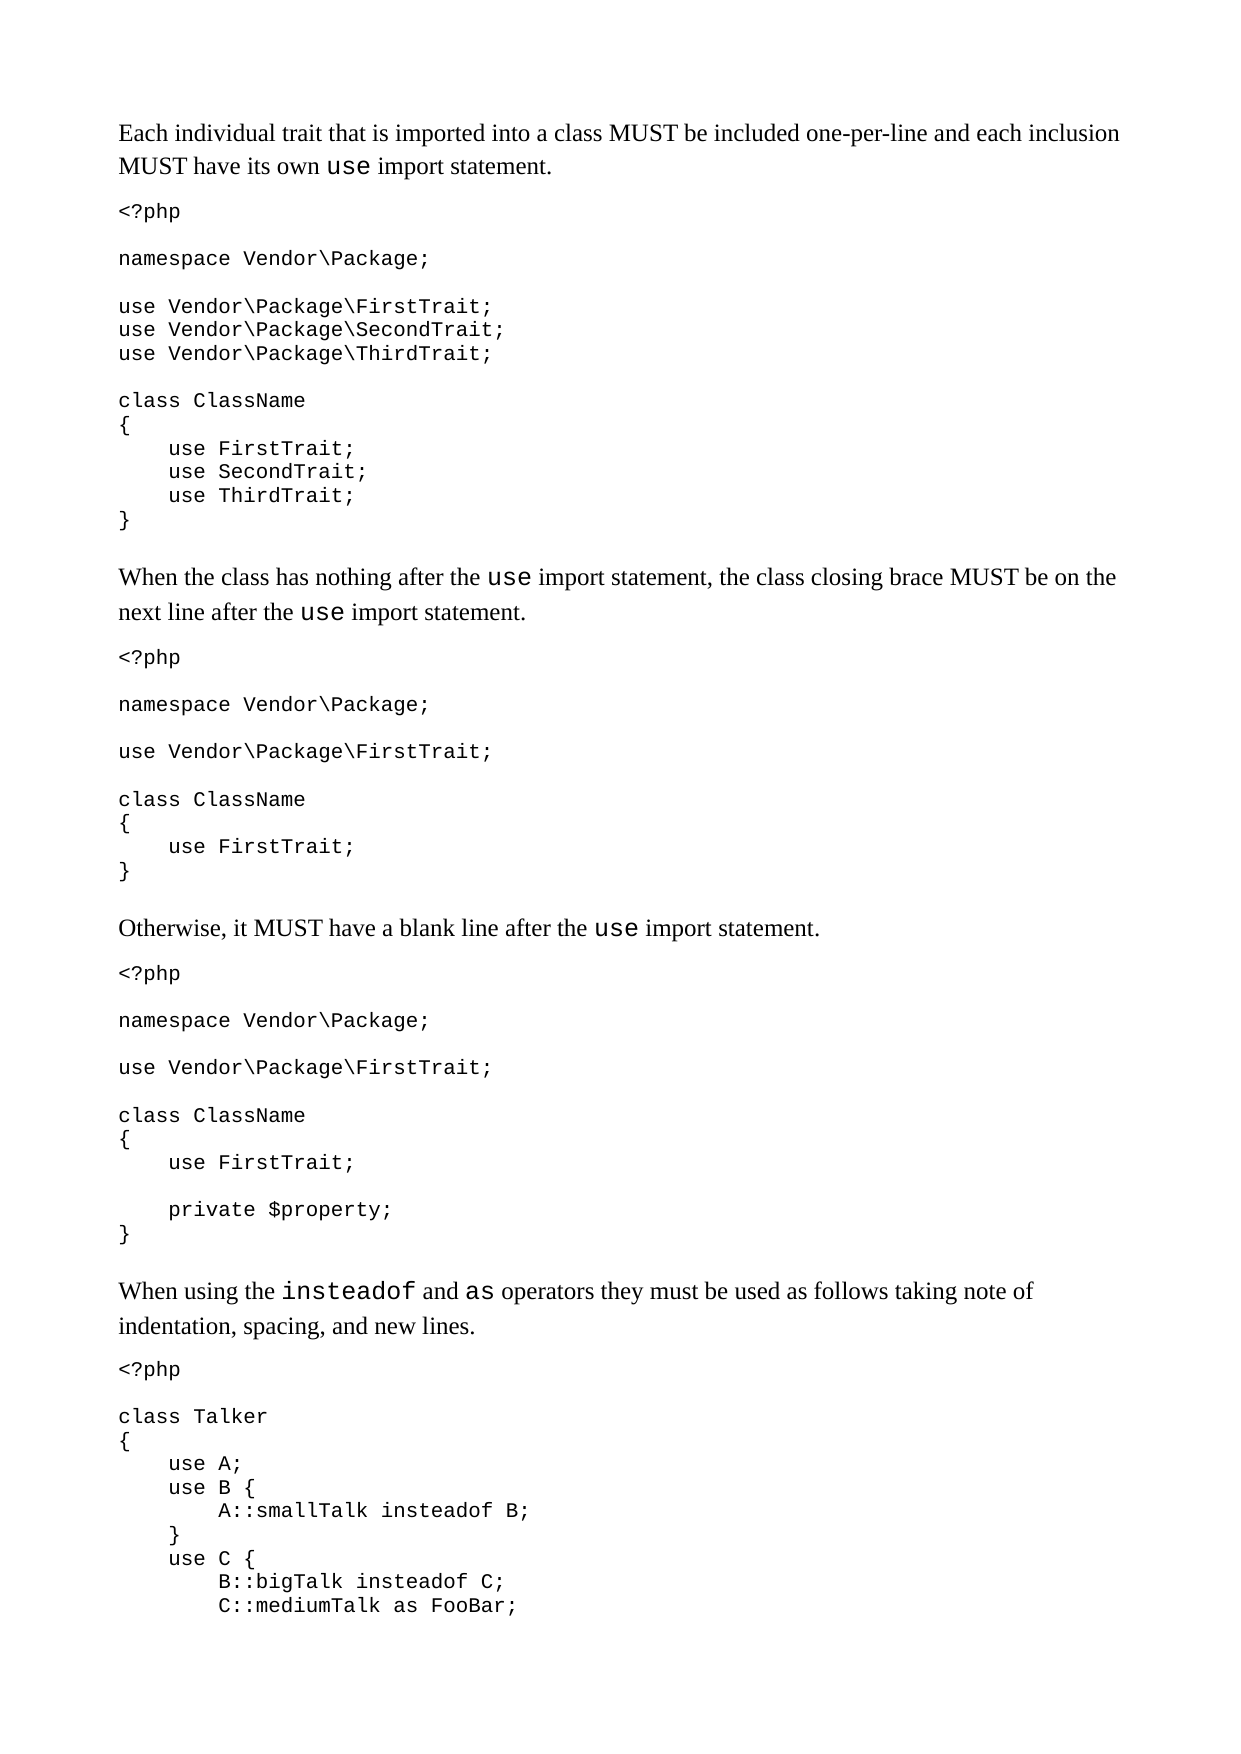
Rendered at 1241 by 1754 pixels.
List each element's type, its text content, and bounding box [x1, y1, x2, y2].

text { [118, 812, 1122, 836]
text Each individual trait that is imported into a class MUST be included one-per-line and each inclusion MUST have its own use import statement. [118, 118, 1122, 182]
text class ClassName [118, 1104, 1122, 1128]
text When the class has nothing after the use import statement, the class closing brace MUST be on the next line after the use import statement. [118, 562, 1122, 628]
text A::smallTalk insteadof B; [118, 1501, 1122, 1524]
text use Vendor\Package\FirstTrait; [118, 1057, 1122, 1081]
text <?php [118, 201, 1122, 225]
text namespace Vendor\Package; [118, 1010, 1122, 1034]
text When using the insteadof and as operators they must be used as follows taking note of indentation, spacing, and new lines. [118, 1276, 1122, 1340]
text { [118, 1429, 1122, 1453]
text <?php [118, 647, 1122, 670]
text { [118, 1128, 1122, 1152]
text use FirstTrait; [118, 438, 1122, 461]
text class ClassName [118, 789, 1122, 812]
text use Vendor\Package\SecondTrait; [118, 319, 1122, 343]
text class ClassName [118, 390, 1122, 414]
text } [118, 508, 1122, 532]
text <?php [118, 963, 1122, 986]
text use SecondTrait; [118, 461, 1122, 485]
text } [118, 1223, 1122, 1246]
text class Talker [118, 1406, 1122, 1429]
text private $property; [118, 1199, 1122, 1223]
text use FirstTrait; [118, 836, 1122, 859]
text { [118, 414, 1122, 438]
text } [118, 859, 1122, 883]
text use ThirdTrait; [118, 485, 1122, 508]
text <?php [118, 1359, 1122, 1382]
text Otherwise, it MUST have a blank line after the use import statement. [118, 913, 1122, 943]
text use Vendor\Package\FirstTrait; [118, 296, 1122, 319]
text B::bigTalk insteadof C; [118, 1571, 1122, 1595]
text namespace Vendor\Package; [118, 694, 1122, 718]
text C::mediumTalk as FooBar; [118, 1595, 1122, 1619]
text use Vendor\Package\FirstTrait; [118, 741, 1122, 765]
text use Vendor\Package\ThirdTrait; [118, 343, 1122, 367]
text use FirstTrait; [118, 1152, 1122, 1176]
text use A; [118, 1453, 1122, 1477]
text } [118, 1524, 1122, 1548]
text use C { [118, 1548, 1122, 1571]
text use B { [118, 1477, 1122, 1501]
text namespace Vendor\Package; [118, 248, 1122, 272]
